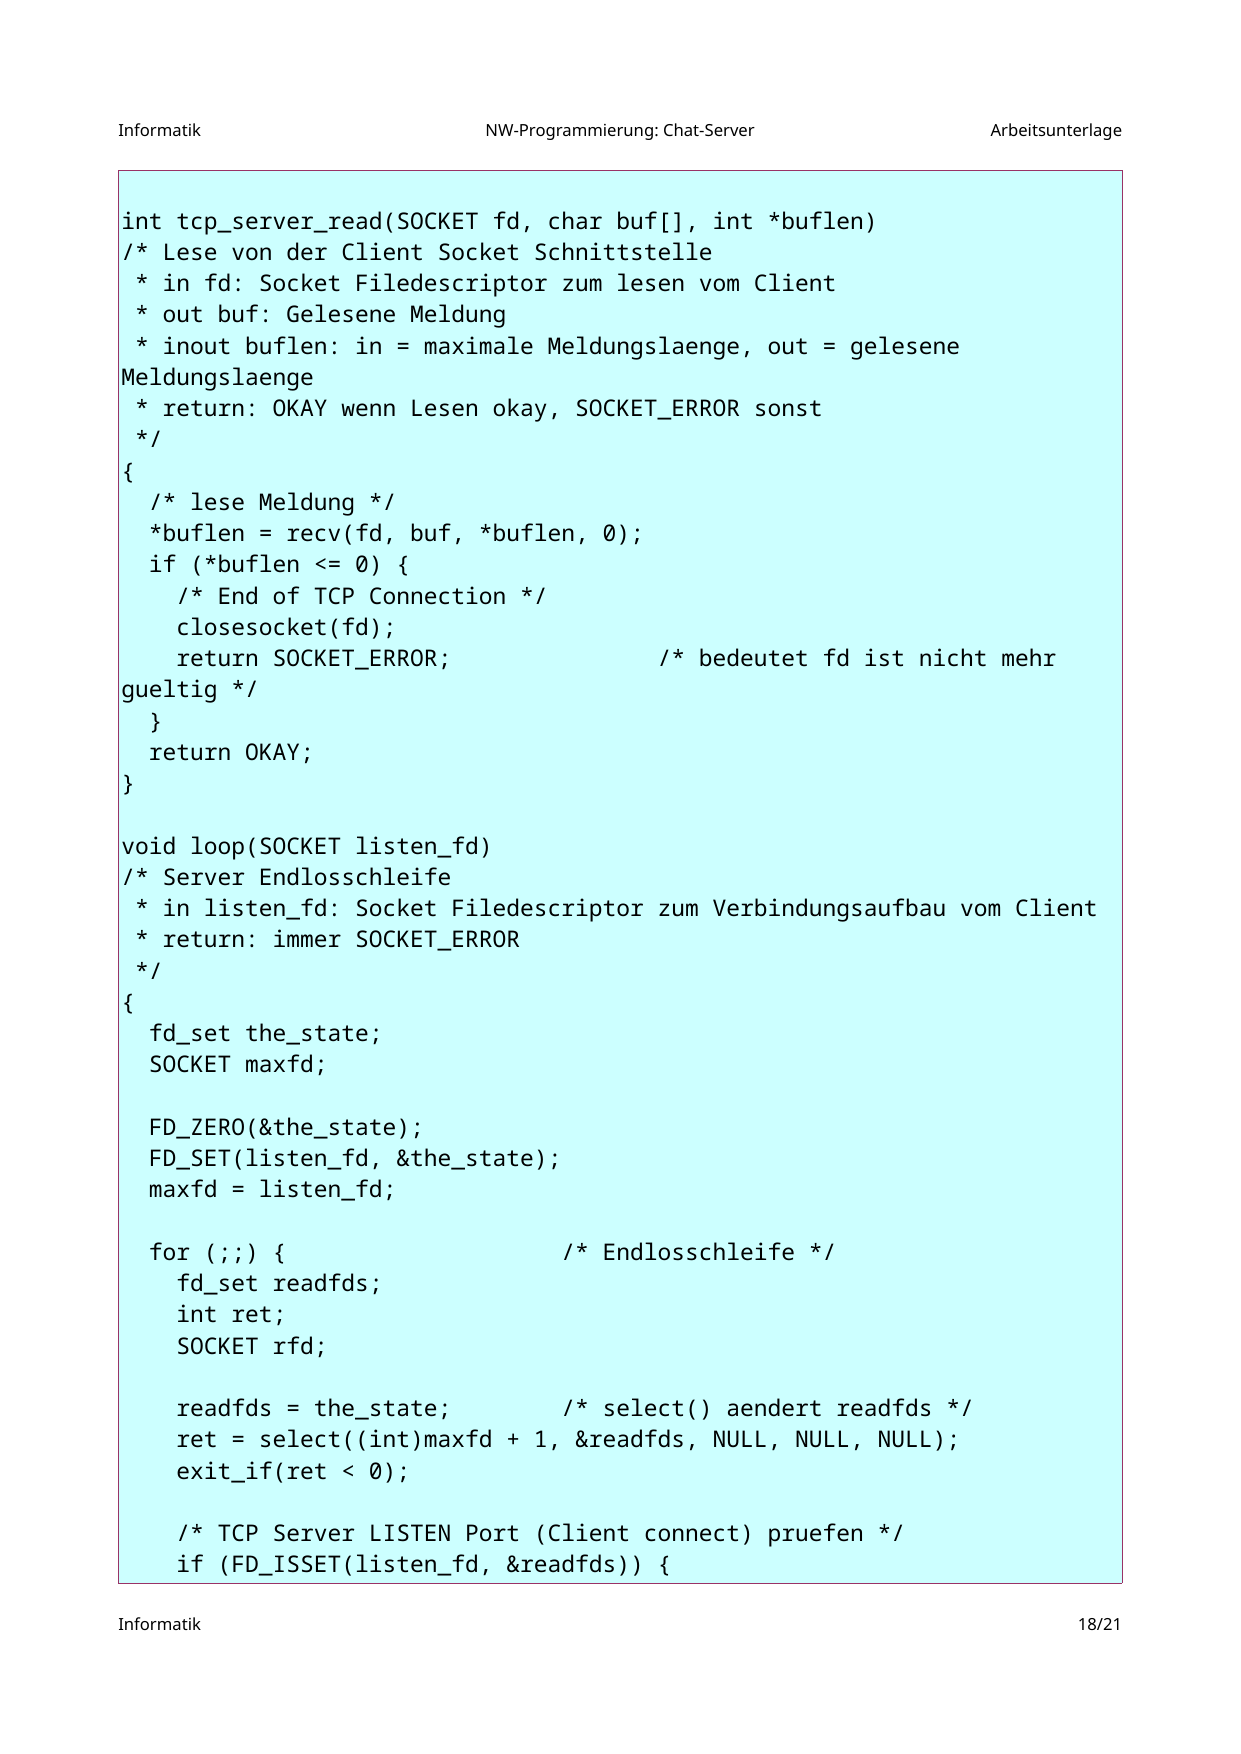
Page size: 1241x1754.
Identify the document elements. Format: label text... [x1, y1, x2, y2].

text int tcp_server_read(SOCKET fd, char buf[], int *buflen) /* Lese von der Client Socket Schnittstelle * in fd: Socket Filedescriptor zum lesen vom Client * out buf: Gelesene Meldung * inout buflen: in = maximale Meldungslaenge, out = gelesene Meldungslaenge * return: OKAY wenn Lesen okay, SOCKET_ERROR sonst */ { /* lese Meldung */ *buflen = recv(fd, buf, *buflen, 0); if (*buflen <= 0) { /* End of TCP Connection */ closesocket(fd); return SOCKET_ERROR; /* bedeutet fd ist nicht mehr gueltig */ } return OKAY; } void loop(SOCKET listen_fd) /* Server Endlosschleife * in listen_fd: Socket Filedescriptor zum Verbindungsaufbau vom Client * return: immer SOCKET_ERROR */ { fd_set the_state; SOCKET maxfd; FD_ZERO(&the_state); FD_SET(listen_fd, &the_state); maxfd = listen_fd; for (;;) { /* Endlosschleife */ fd_set readfds; int ret; SOCKET rfd; readfds = the_state; /* select() aendert readfds */ ret = select((int)maxfd + 1, &readfds, NULL, NULL, NULL); exit_if(ret < 0); /* TCP Server LISTEN Port (Client connect) pruefen */ if (FD_ISSET(listen_fd, &readfds)) { [119, 171, 1122, 1583]
